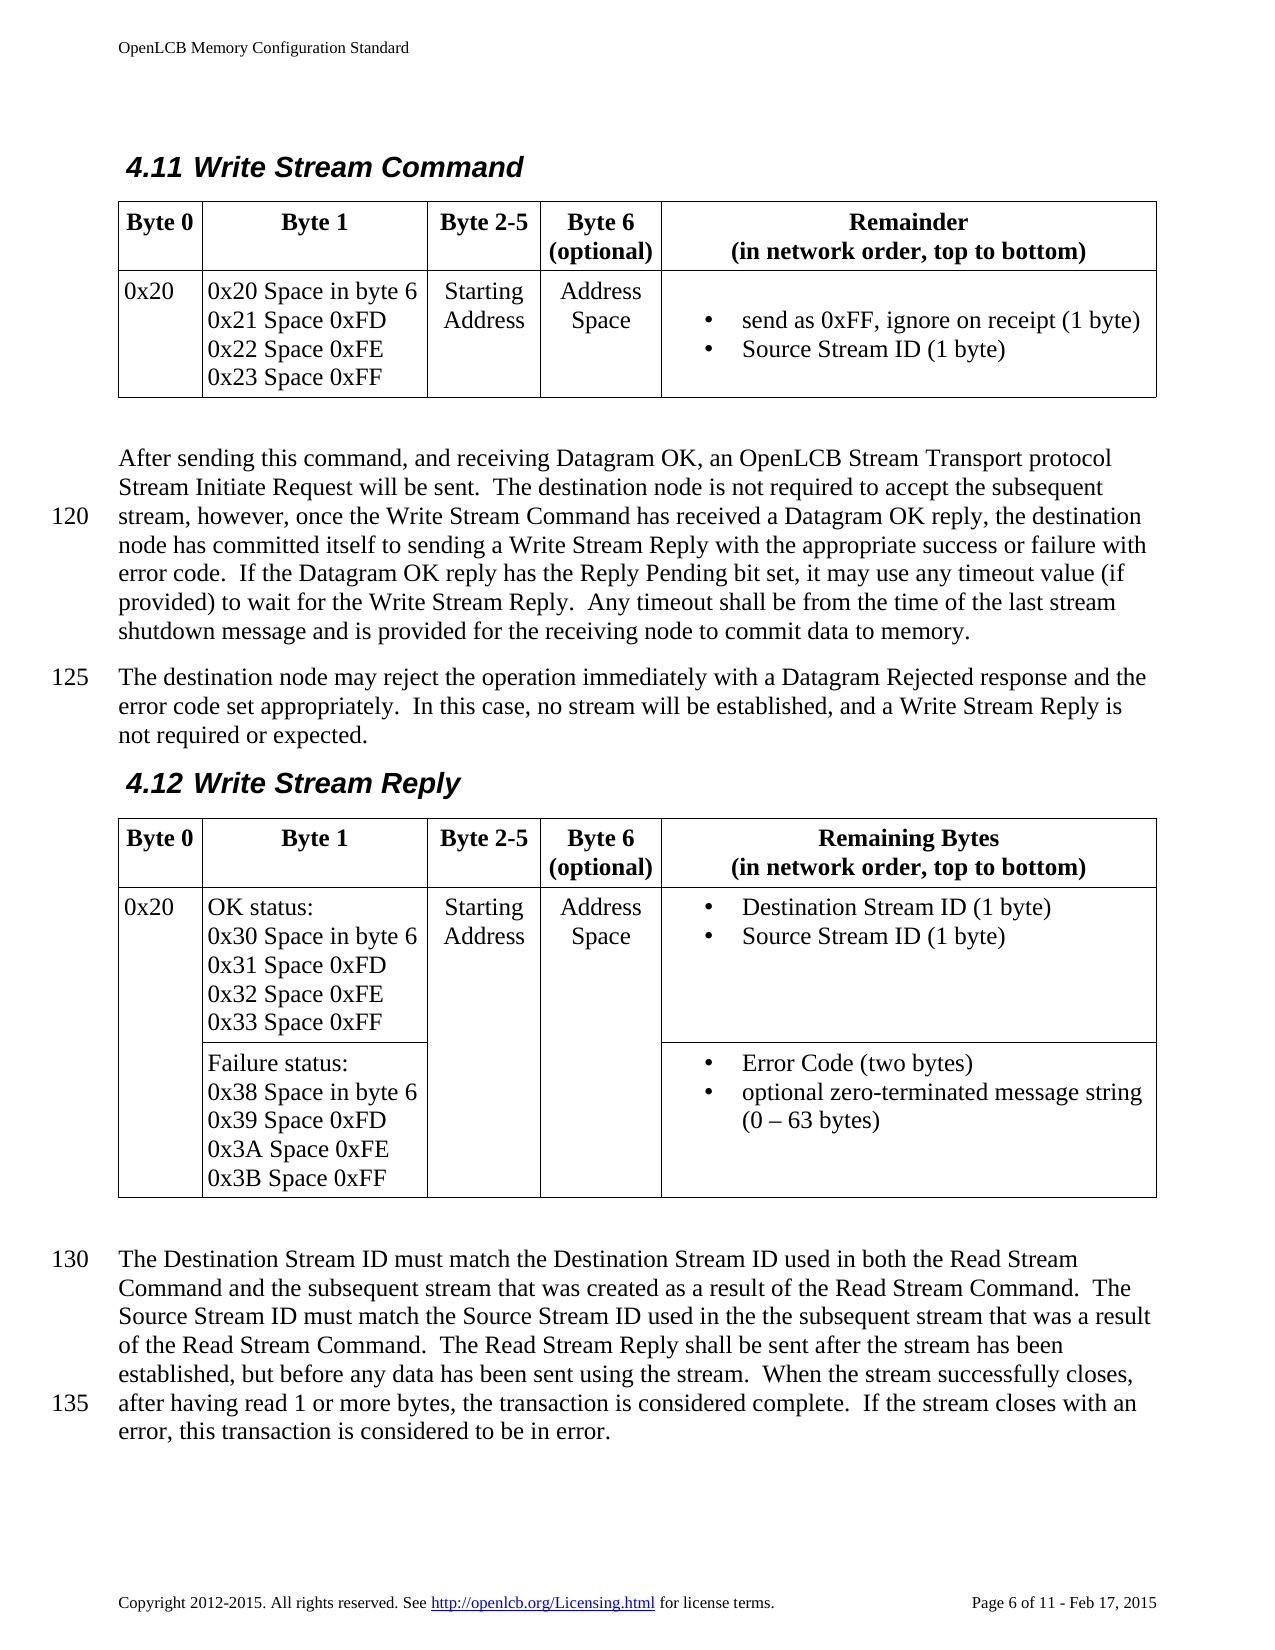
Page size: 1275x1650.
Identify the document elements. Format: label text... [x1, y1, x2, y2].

table_cell Error Code (two bytes) optional zero-terminated message string (0 – 63 bytes) [662, 1043, 1156, 1197]
table_header Byte 6 (optional) [541, 819, 661, 887]
table_cell 0x20 [119, 271, 202, 397]
subtitle Write Stream Command [118, 150, 1157, 183]
table_header Byte 1 [203, 202, 427, 270]
table_header Byte 2-5 [428, 819, 540, 887]
table_cell Starting Address [428, 888, 540, 1197]
table_cell 0x20 [119, 888, 202, 1197]
table_cell Failure status: 0x38 Space in byte 6 0x39 Space 0xFD 0x3A Space 0xFE 0x3B Space 0xFF [203, 1043, 427, 1197]
table_header Remaining Bytes (in network order, top to bottom) [662, 819, 1156, 887]
table_cell Address Space [541, 888, 661, 1197]
table_header Byte 6 (optional) [541, 202, 661, 270]
table_cell 0x20 Space in byte 6 0x21 Space 0xFD 0x22 Space 0xFE 0x23 Space 0xFF [203, 271, 427, 397]
text After sending this command, and receiving Datagram OK, an OpenLCB Stream Transport protocol Stream Initiate Request will be sent. The destination node is not required to accept the subsequent stream, however, once the Write Stream Command has received a Datagram OK reply, the destination node has committed itself to sending a Write Stream Reply with the appropriate success or failure with error code. If the Datagram OK reply has the Reply Pending bit set, it may use any timeout value (if provided) to wait for the Write Stream Reply. Any timeout shall be from the time of the last stream shutdown message and is provided for the receiving node to commit data to memory. [118, 443, 1157, 645]
table_cell Address Space [541, 271, 661, 397]
subtitle Write Stream Reply [118, 766, 1157, 800]
table_cell Destination Stream ID (1 byte) Source Stream ID (1 byte) [662, 888, 1156, 1042]
table_cell OK status: 0x30 Space in byte 6 0x31 Space 0xFD 0x32 Space 0xFE 0x33 Space 0xFF [203, 888, 427, 1042]
table_header Remainder (in network order, top to bottom) [662, 202, 1156, 270]
table_header Byte 0 [119, 819, 202, 887]
table_header Byte 1 [203, 819, 427, 887]
table_header Byte 2-5 [428, 202, 540, 270]
table_cell Starting Address [428, 271, 540, 397]
text The destination node may reject the operation immediately with a Datagram Rejected response and the error code set appropriately. In this case, no stream will be established, and a Write Stream Reply is not required or expected. [118, 662, 1157, 749]
table_cell send as 0xFF, ignore on receipt (1 byte) Source Stream ID (1 byte) [662, 271, 1156, 397]
text The Destination Stream ID must match the Destination Stream ID used in both the Read Stream Command and the subsequent stream that was created as a result of the Read Stream Command. The Source Stream ID must match the Source Stream ID used in the the subsequent stream that was a result of the Read Stream Command. The Read Stream Reply shall be sent after the stream has been established, but before any data has been sent using the stream. When the stream successfully closes, after having read 1 or more bytes, the transaction is considered complete. If the stream closes with an error, this transaction is considered to be in error. [118, 1244, 1157, 1445]
table_header Byte 0 [119, 202, 202, 270]
